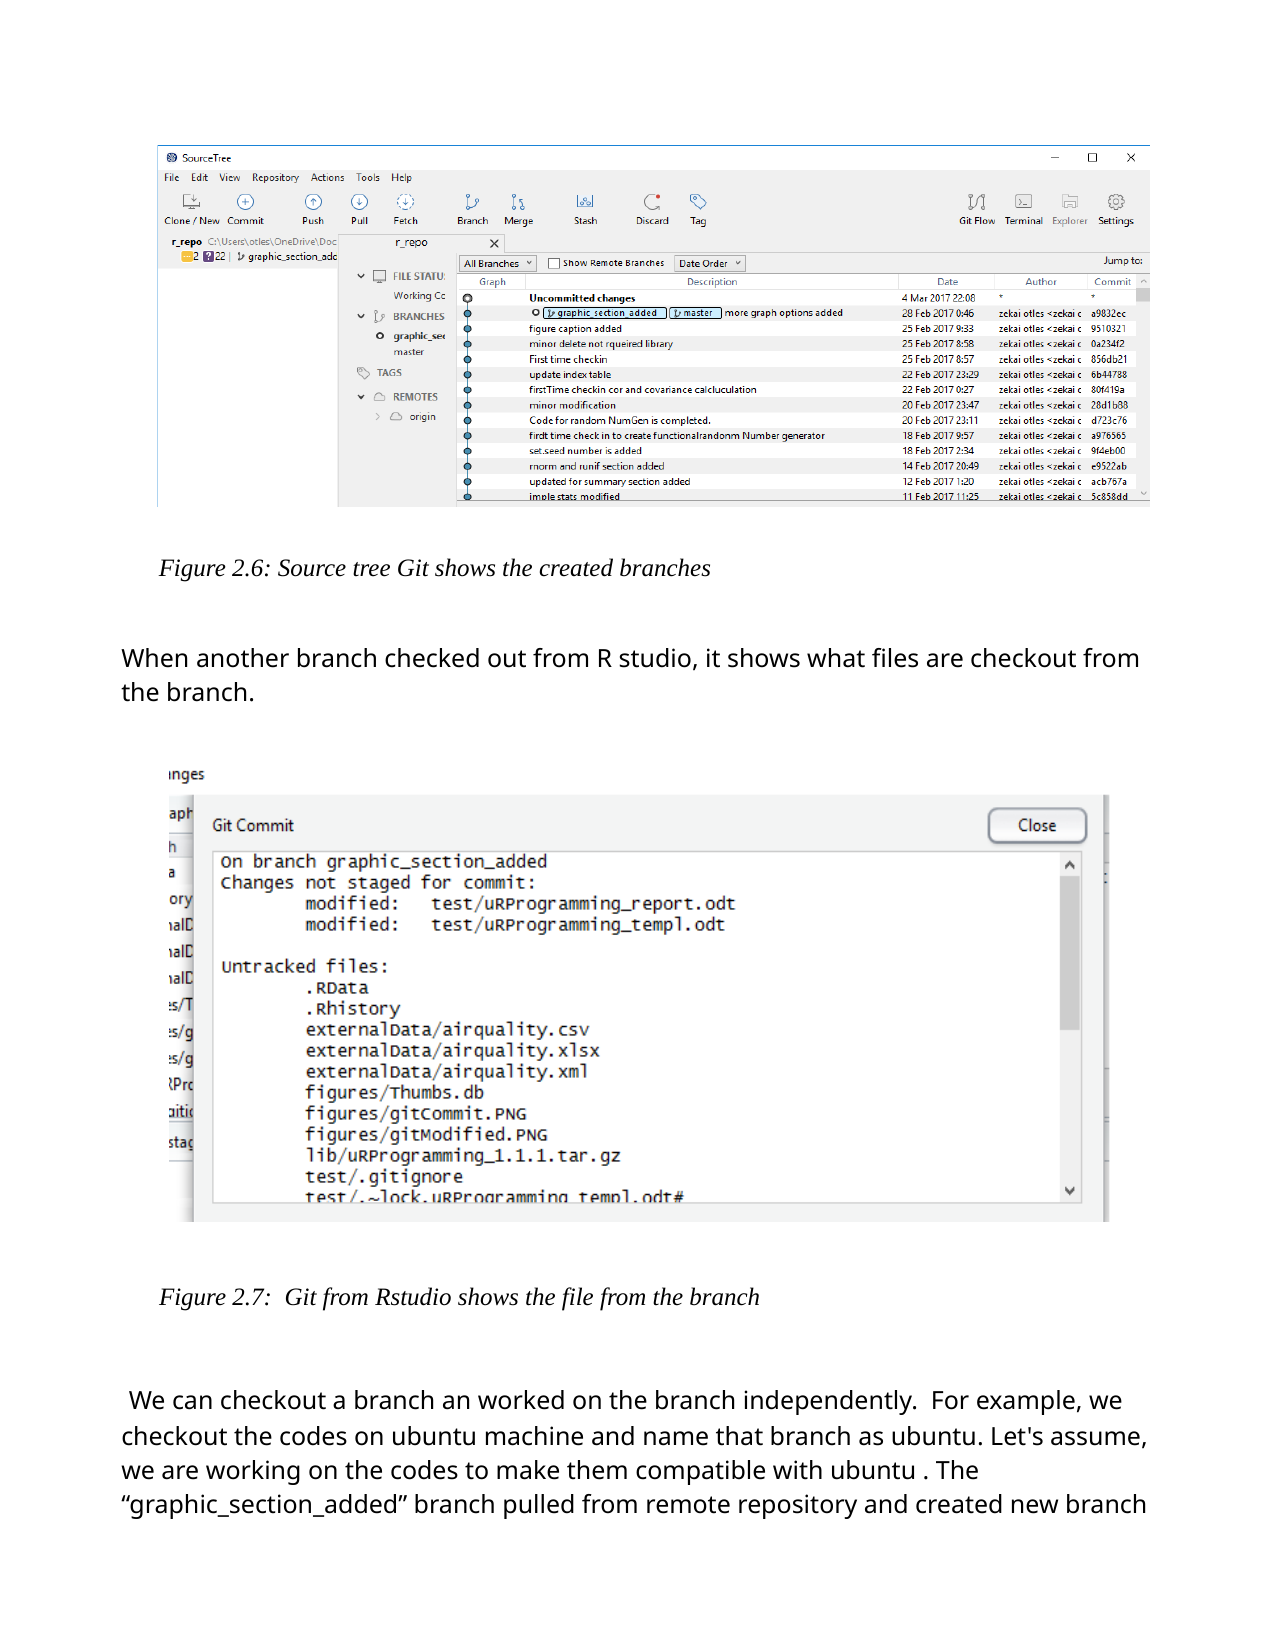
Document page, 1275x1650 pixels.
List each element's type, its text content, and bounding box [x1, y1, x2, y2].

text When another branch checked out from R studio, it shows what files are checkout from the branch. [121, 641, 1158, 709]
picture [169, 767, 1110, 1222]
text We can checkout a branch an worked on the branch independently. For example, we checkout the codes on ubuntu machine and name that branch as ubuntu. Let's assume, we are working on the codes to make them compatible with ubuntu . The “graphic_section_added” branch pulled from remote repository and created new branch [121, 1379, 1158, 1521]
text Figure 2.6: Source tree Git shows the created branches [121, 553, 1158, 582]
text Figure 2.7: Git from Rstudio shows the file from the branch [121, 1274, 1158, 1314]
picture [157, 145, 1150, 507]
